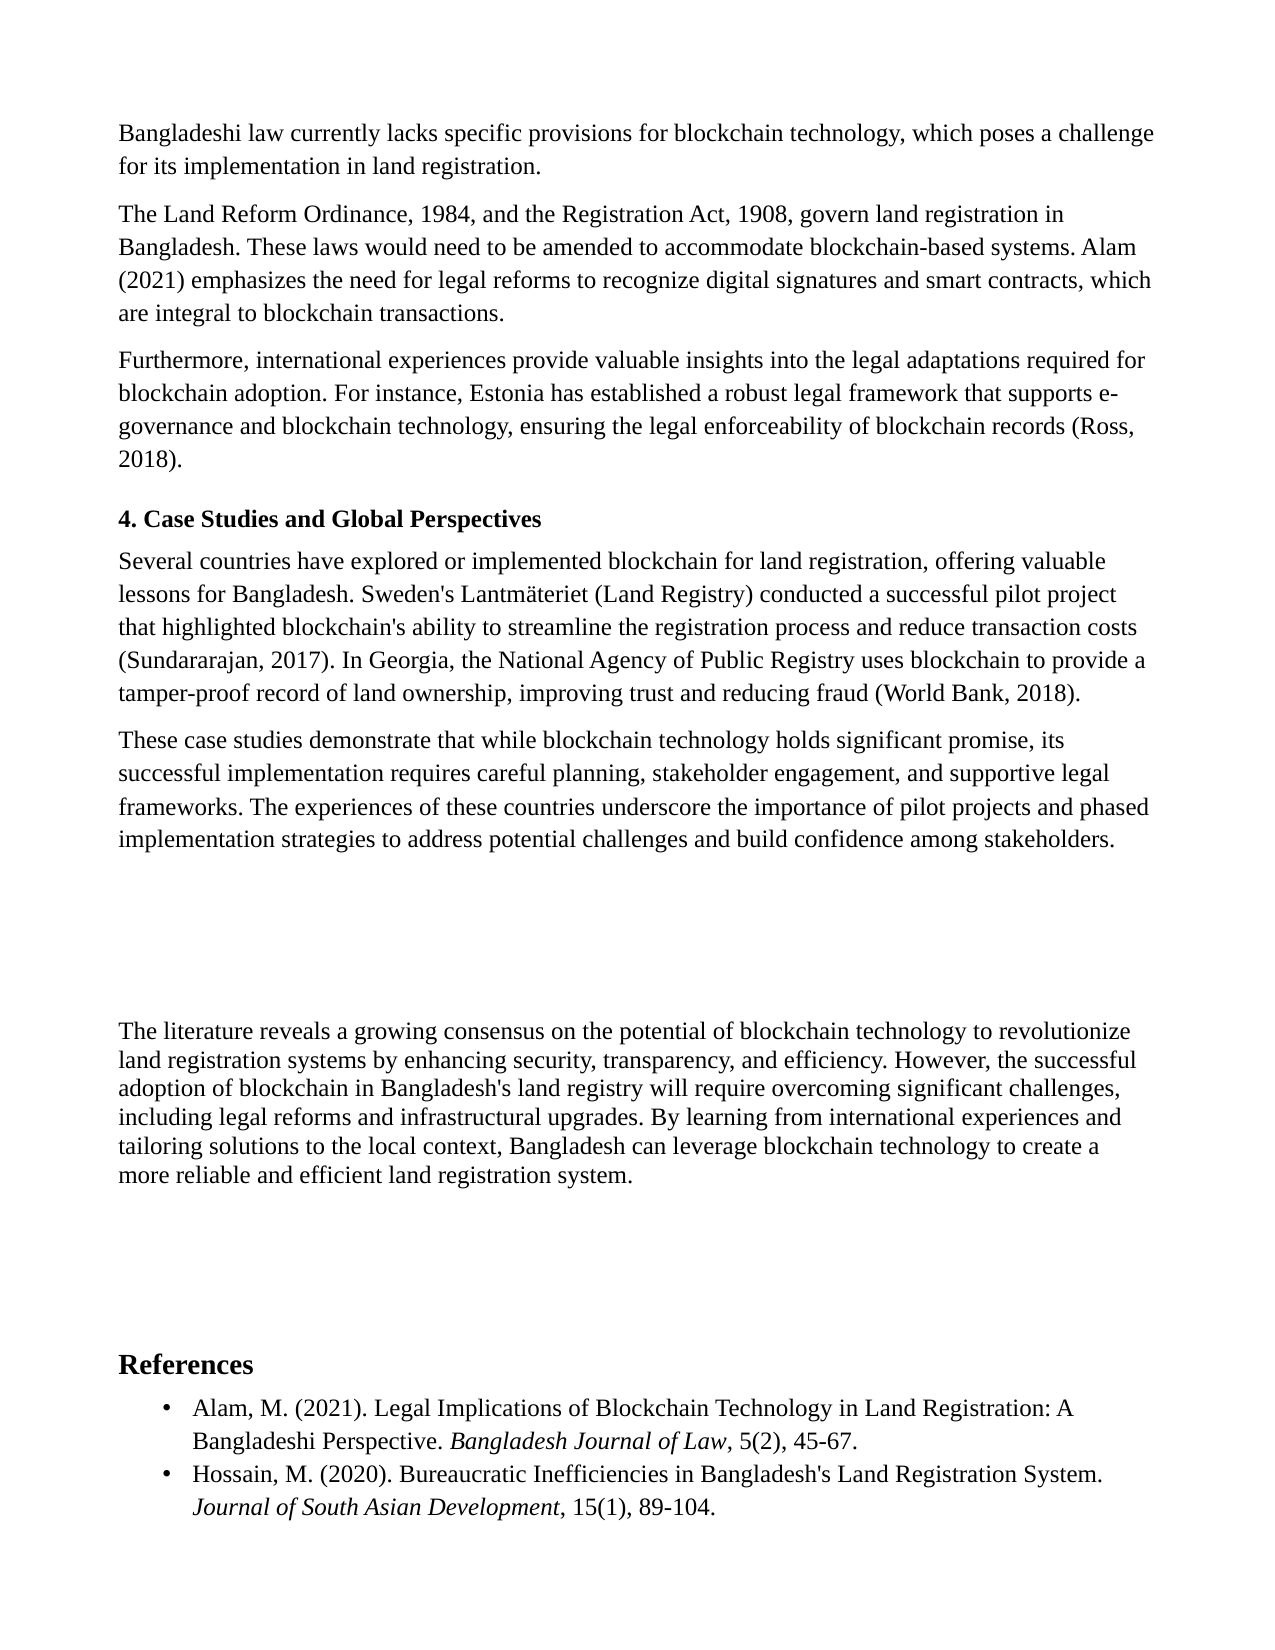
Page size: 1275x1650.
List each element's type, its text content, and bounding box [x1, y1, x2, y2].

text The Land Reform Ordinance, 1984, and the Registration Act, 1908, govern land registration in Bangladesh. These laws would need to be amended to accommodate blockchain-based systems. Alam (2021) emphasizes the need for legal reforms to recognize digital signatures and smart contracts, which are integral to blockchain transactions. [118, 199, 1157, 327]
text The literature reveals a growing consensus on the potential of blockchain technology to revolutionize land registration systems by enhancing security, transparency, and efficiency. However, the successful adoption of blockchain in Bangladesh's land registry will require overcoming significant challenges, including legal reforms and infrastructural upgrades. By learning from international experiences and tailoring solutions to the local context, Bangladesh can leverage blockchain technology to create a more reliable and efficient land registration system. [118, 1016, 1157, 1188]
text Furthermore, international experiences provide valuable insights into the legal adaptations required for blockchain adoption. For instance, Estonia has established a robust legal framework that supports e-governance and blockchain technology, ensuring the legal enforceability of blockchain records (Ross, 2018). [118, 345, 1157, 473]
subtitle References [118, 1347, 1157, 1380]
subtitle 4. Case Studies and Global Perspectives [118, 504, 1157, 533]
list Alam, M. (2021). Legal Implications of Blockchain Technology in Land Registration: A Bangladeshi Perspective. Bangladesh Journal of Law, 5(2), 45-67. [162, 1393, 1157, 1454]
text Several countries have explored or implemented blockchain for land registration, offering valuable lessons for Bangladesh. Sweden's Lantmäteriet (Land Registry) conducted a successful pilot project that highlighted blockchain's ability to streamline the registration process and reduce transaction costs (Sundararajan, 2017). In Georgia, the National Agency of Public Registry uses blockchain to provide a tamper-proof record of land ownership, improving trust and reducing fraud (World Bank, 2018). [118, 546, 1157, 707]
text These case studies demonstrate that while blockchain technology holds significant promise, its successful implementation requires careful planning, stakeholder engagement, and supportive legal frameworks. The experiences of these countries underscore the importance of pilot projects and phased implementation strategies to address potential challenges and build confidence among stakeholders. [118, 726, 1157, 853]
text Bangladeshi law currently lacks specific provisions for blockchain technology, which poses a challenge for its implementation in land registration. [118, 118, 1157, 180]
list Hossain, M. (2020). Bureaucratic Inefficiencies in Bangladesh's Land Registration System. Journal of South Asian Development, 15(1), 89-104. [162, 1459, 1157, 1521]
